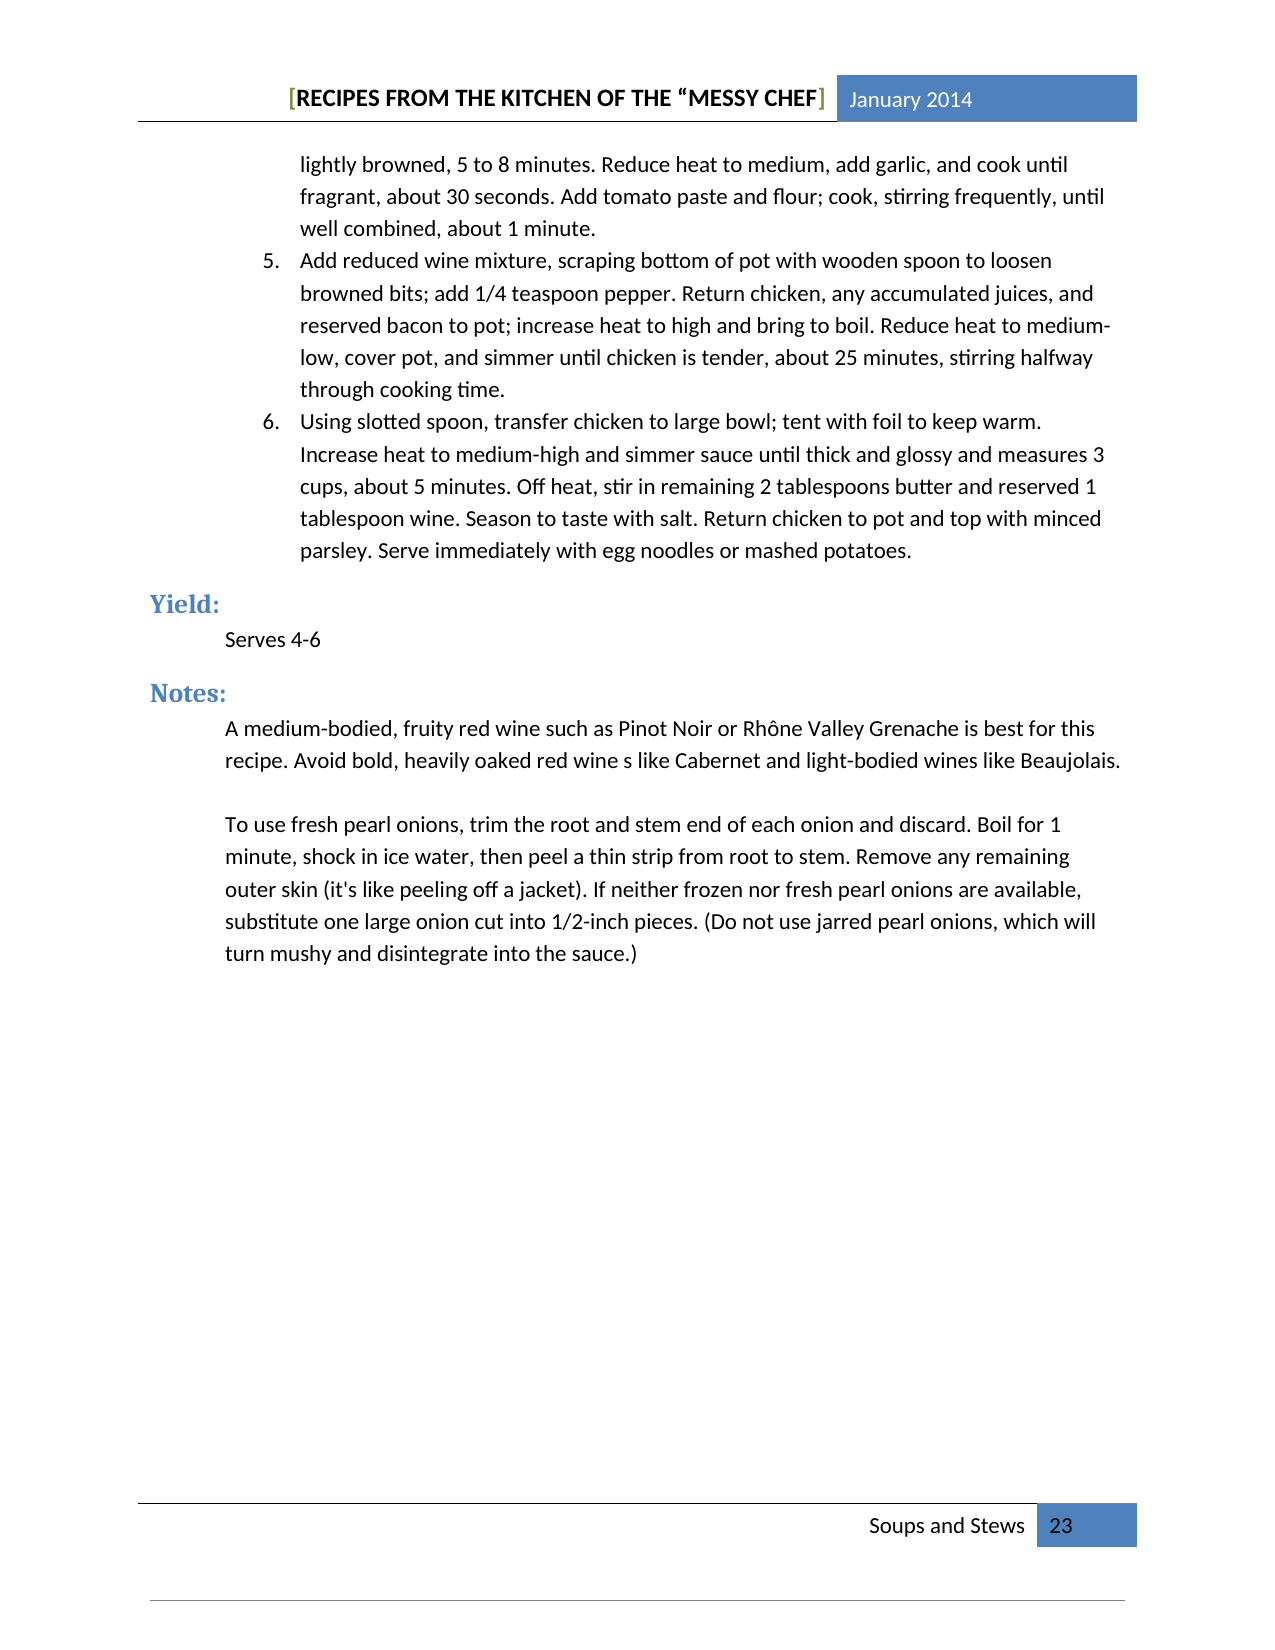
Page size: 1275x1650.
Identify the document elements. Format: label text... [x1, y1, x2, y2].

list A medium-bodied, fruity red wine such as Pinot Noir or Rhône Valley Grenache is best for this recipe. Avoid bold, heavily oaked red wine s like Cabernet and light-bodied wines like Beaujolais. [225, 714, 1125, 774]
list lightly browned, 5 to 8 minutes. Reduce heat to medium, add garlic, and cook until fragrant, about 30 seconds. Add tomato paste and flour; cook, stirring frequently, until well combined, about 1 minute. [262, 150, 1125, 242]
list To use fresh pearl onions, trim the root and stem end of each onion and discard. Boil for 1 minute, shock in ice water, then peel a thin strip from root to stem. Remove any remaining outer skin (it's like peeling off a jacket). If neither frozen nor fresh pearl onions are available, substitute one large onion cut into 1/2-inch pieces. (Do not use jarred pearl onions, which will turn mushy and disintegrate into the sauce.) [225, 810, 1125, 967]
subtitle Notes: [150, 678, 1125, 709]
subtitle Yield: [150, 589, 1125, 620]
list Using slotted spoon, transfer chicken to large bowl; tent with foil to keep warm. Increase heat to medium-high and simmer sauce until thick and glossy and measures 3 cups, about 5 minutes. Off heat, stir in remaining 2 tablespoons butter and reserved 1 tablespoon wine. Season to taste with salt. Return chicken to pot and top with minced parsley. Serve immediately with egg noodles or mashed potatoes. [262, 407, 1125, 564]
list Serves 4-6 [225, 625, 1125, 653]
list Add reduced wine mixture, scraping bottom of pot with wooden spoon to loosen browned bits; add 1/4 teaspoon pepper. Return chicken, any accumulated juices, and reserved bacon to pot; increase heat to high and bring to boil. Reduce heat to medium-low, cover pot, and simmer until chicken is tender, about 25 minutes, stirring halfway through cooking time. [262, 247, 1125, 403]
